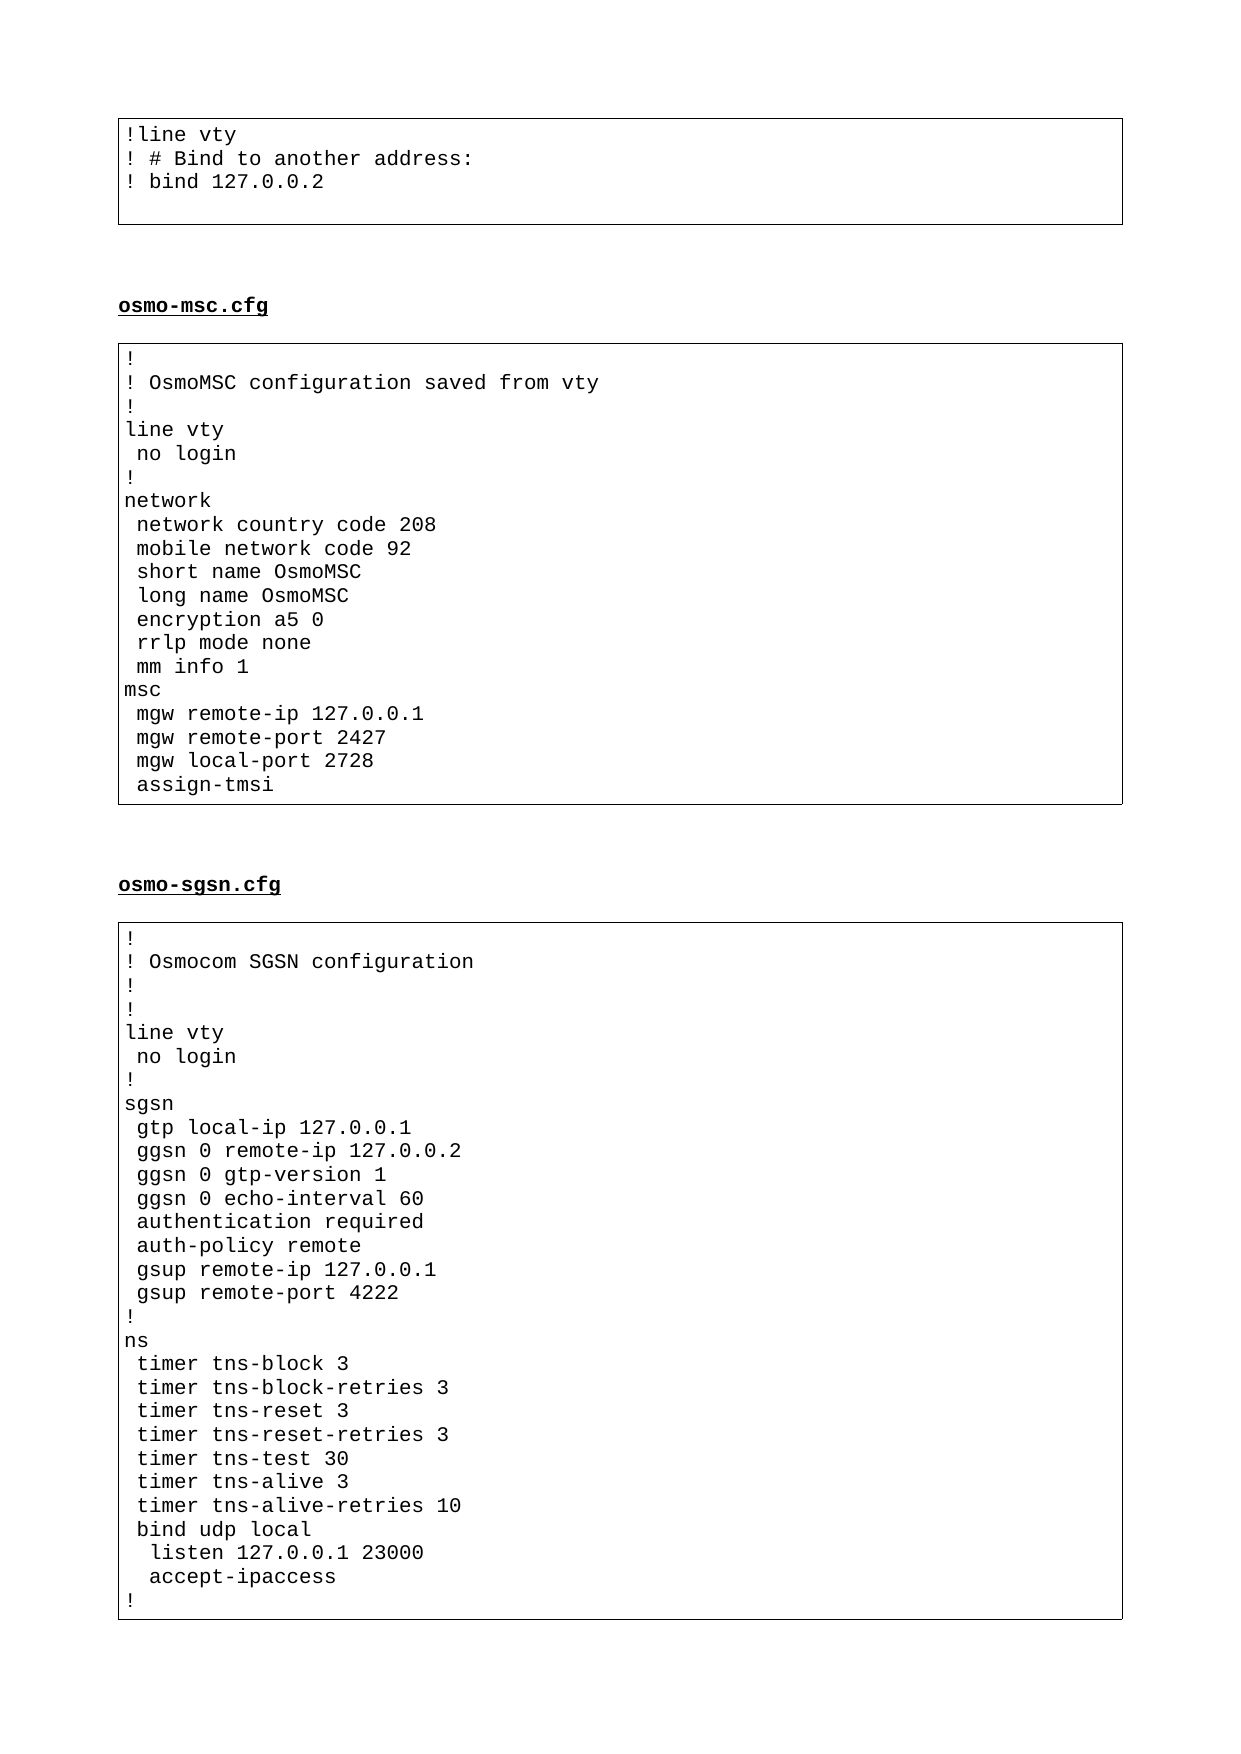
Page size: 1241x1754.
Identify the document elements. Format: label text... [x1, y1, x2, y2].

table_header ! ! OsmoMSC configuration saved from vty ! line vty no login ! network network country code 208 mobile network code 92 short name OsmoMSC long name OsmoMSC encryption a5 0 rrlp mode none mm info 1 msc mgw remote-ip 127.0.0.1 mgw remote-port 2427 mgw local-port 2728 assign-tmsi [119, 344, 1122, 803]
text osmo-sgsn.cfg [118, 874, 1122, 898]
table_header !line vty ! # Bind to another address: ! bind 127.0.0.2 [119, 119, 1122, 224]
text osmo-msc.cfg [118, 295, 1122, 319]
table_header ! ! Osmocom SGSN configuration ! ! line vty no login ! sgsn gtp local-ip 127.0.0.1 ggsn 0 remote-ip 127.0.0.2 ggsn 0 gtp-version 1 ggsn 0 echo-interval 60 authentication required auth-policy remote gsup remote-ip 127.0.0.1 gsup remote-port 4222 ! ns timer tns-block 3 timer tns-block-retries 3 timer tns-reset 3 timer tns-reset-retries 3 timer tns-test 30 timer tns-alive 3 timer tns-alive-retries 10 bind udp local listen 127.0.0.1 23000 accept-ipaccess ! [119, 923, 1122, 1619]
